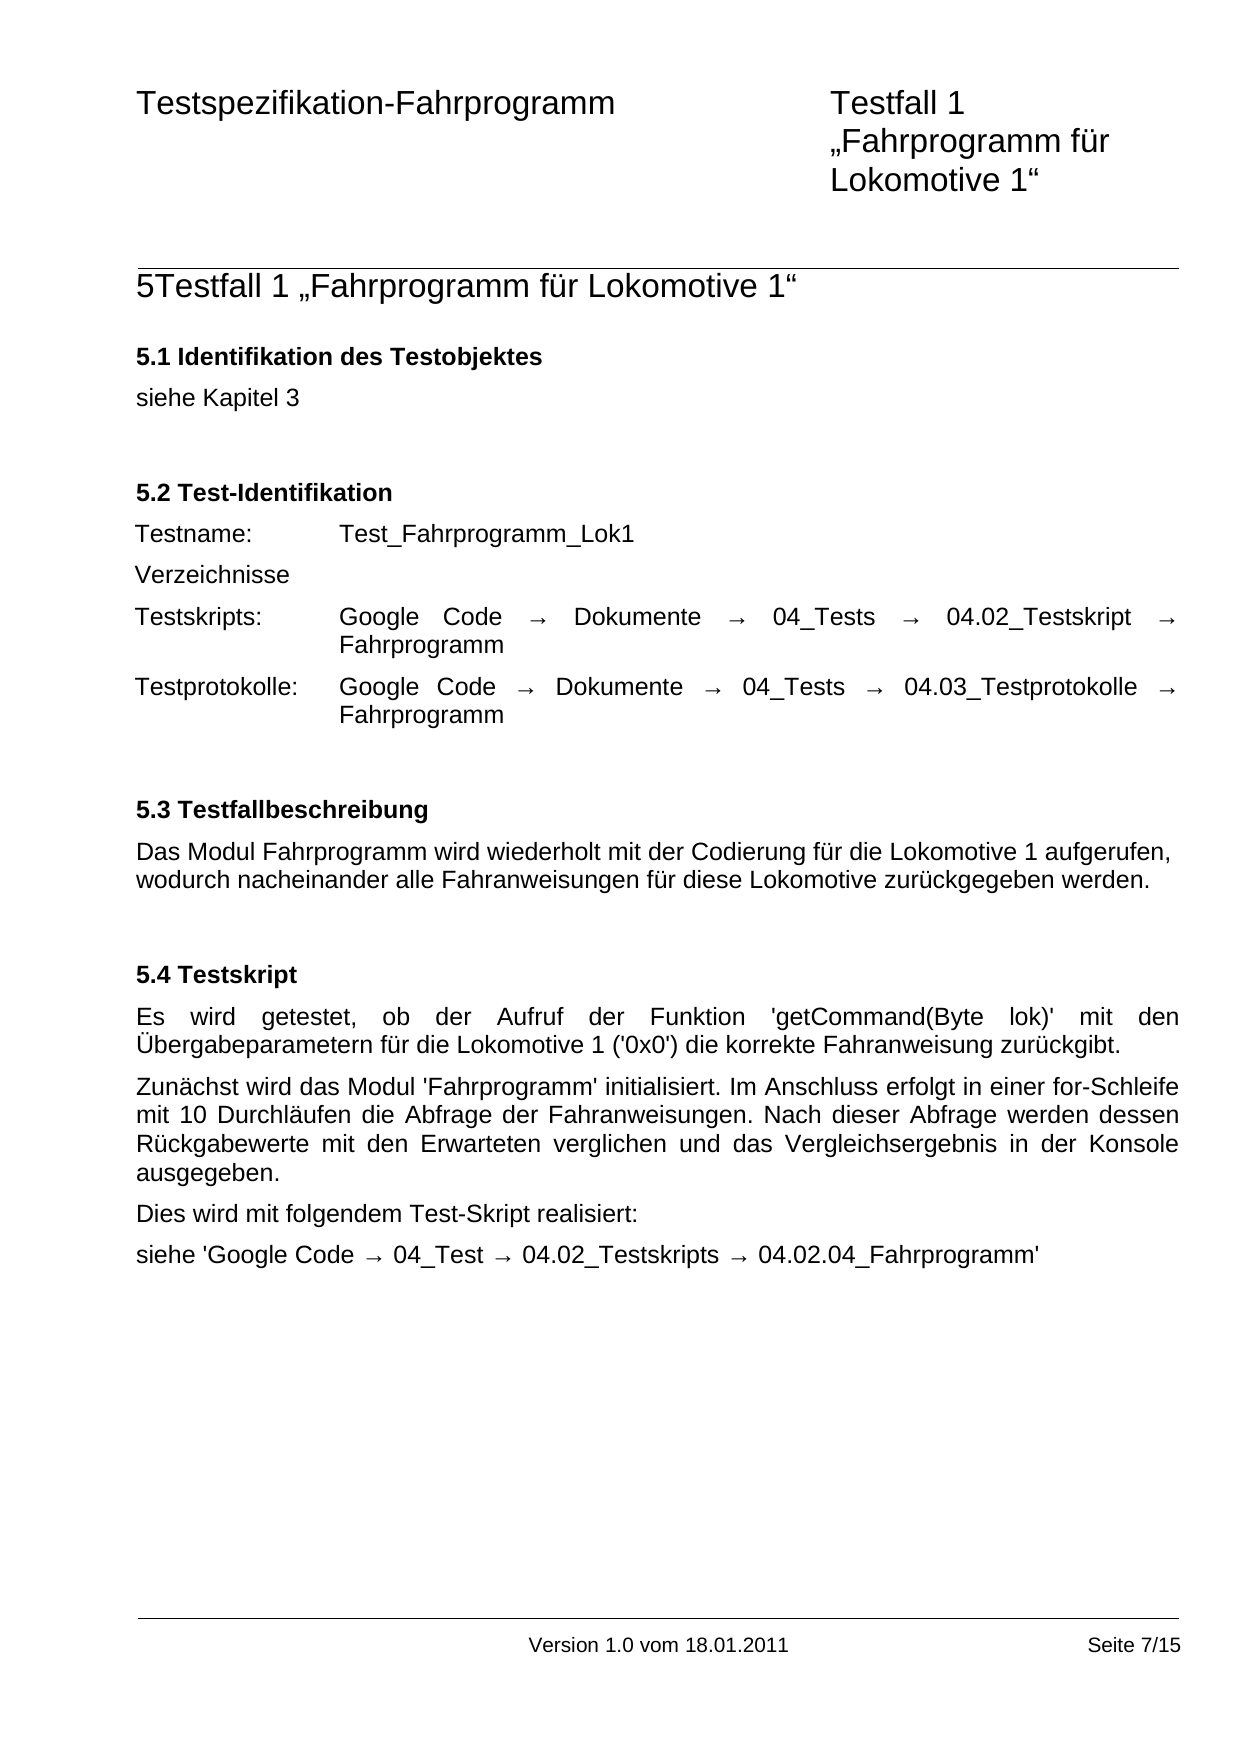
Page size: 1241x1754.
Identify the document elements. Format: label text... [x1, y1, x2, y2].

text siehe Kapitel 3 [136, 383, 1181, 412]
subtitle Test-Identifikation [136, 478, 1181, 507]
subtitle Testskript [136, 961, 1181, 989]
subtitle Testfallbeschreibung [136, 796, 1181, 824]
text Es wird getestet, ob der Aufruf der Funktion 'getCommand(Byte lok)' mit den Übergabeparametern für die Lokomotive 1 ('0x0') die korrekte Fahranweisung zurückgibt. [136, 1002, 1181, 1059]
text Zunächst wird das Modul 'Fahrprogramm' initialisiert. Im Anschluss erfolgt in einer for-Schleife mit 10 Durchläufen die Abfrage der Fahranweisungen. Nach dieser Abfrage werden dessen Rückgabewerte mit den Erwarteten verglichen und das Vergleichsergebnis in der Konsole ausgegeben. [136, 1072, 1181, 1187]
subtitle Testfall 1 „Fahrprogramm für Lokomotive 1“ [136, 289, 380, 304]
text Testskripts: Google Code → Dokumente → 04_Tests → 04.02_Testskript → Fahrprogramm [134, 602, 1181, 659]
text Dies wird mit folgendem Test-Skript realisiert: [136, 1199, 1181, 1228]
text siehe 'Google Code → 04_Test → 04.02_Testskripts → 04.02.04_Fahrprogramm' [136, 1241, 1181, 1269]
subtitle Testfall 1 „Fahrprogramm für Lokomotive 1“ [438, 289, 1181, 304]
text Das Modul Fahrprogramm wird wiederholt mit der Codierung für die Lokomotive 1 aufgerufen, wodurch nacheinander alle Fahranweisungen für diese Lokomotive zurückgegeben werden. [136, 837, 1181, 894]
subtitle Identifikation des Testobjektes [136, 342, 1181, 371]
text Testprotokolle: Google Code → Dokumente → 04_Tests → 04.03_Testprotokolle → Fahrprogramm [134, 672, 1181, 729]
text Verzeichnisse [134, 561, 1181, 589]
text Testname: Test_Fahrprogramm_Lok1 [134, 519, 1181, 548]
subtitle Testfall 1 „Fahrprogramm für Lokomotive 1“ [383, 289, 439, 304]
